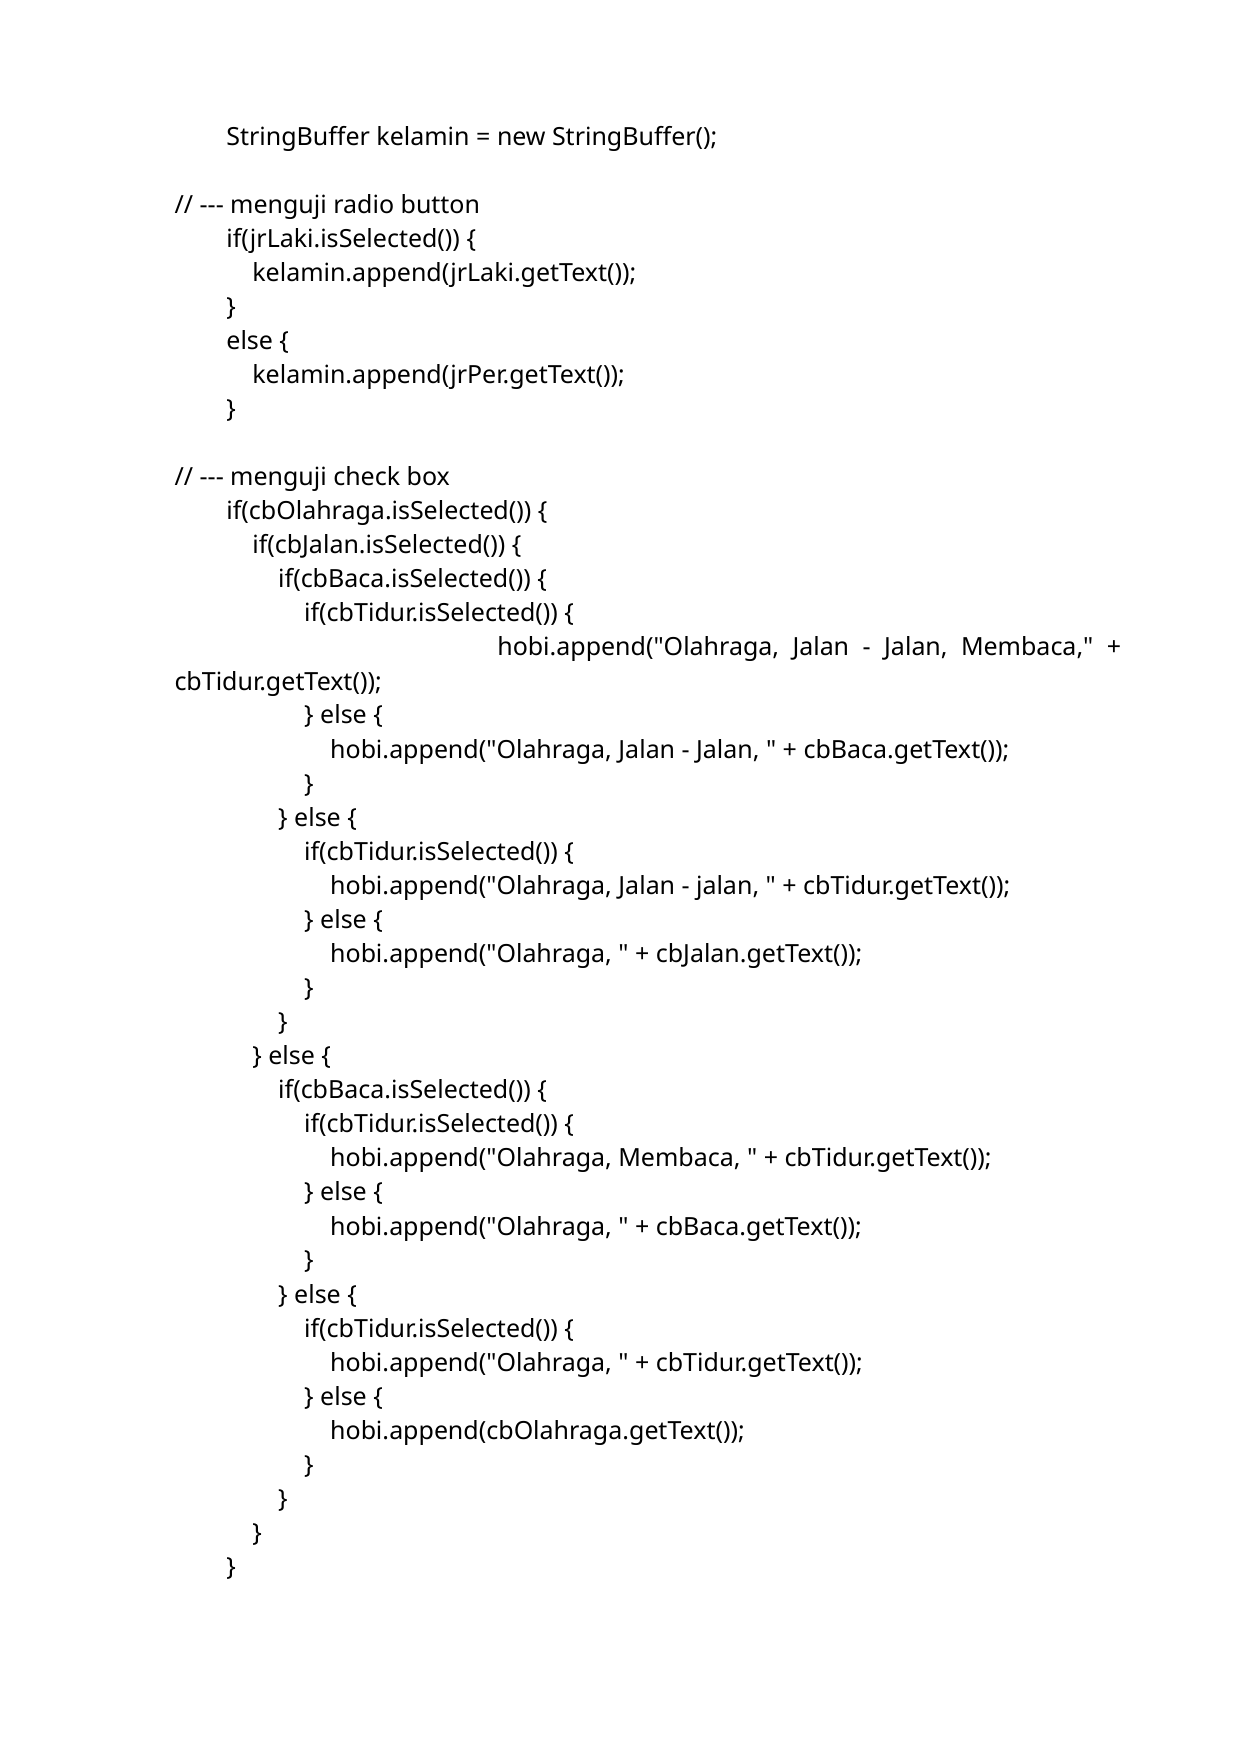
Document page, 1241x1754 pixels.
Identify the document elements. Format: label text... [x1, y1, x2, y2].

text } [174, 1447, 1122, 1481]
text } else { [174, 799, 1122, 833]
text kelamin.append(jrPer.getText()); [174, 357, 1122, 391]
text } else { [174, 1038, 1122, 1072]
text } [174, 1004, 1122, 1038]
text if(cbTidur.isSelected()) { [174, 833, 1122, 867]
text if(cbBaca.isSelected()) { [174, 561, 1122, 595]
text // --- menguji radio button [174, 186, 1122, 220]
text } [174, 1242, 1122, 1276]
text hobi.append("Olahraga, Jalan - jalan, " + cbTidur.getText()); [174, 867, 1122, 902]
text if(cbOlahraga.isSelected()) { [174, 493, 1122, 527]
text hobi.append(cbOlahraga.getText()); [174, 1412, 1122, 1447]
text } [174, 288, 1122, 322]
text } [174, 765, 1122, 799]
text } else { [174, 697, 1122, 731]
text StringBuffer kelamin = new StringBuffer(); [174, 118, 1122, 152]
text if(cbTidur.isSelected()) { [174, 1106, 1122, 1140]
text } else { [174, 1378, 1122, 1412]
text } [174, 1515, 1122, 1549]
text if(cbTidur.isSelected()) { [174, 1310, 1122, 1344]
text } else { [174, 902, 1122, 936]
text // --- menguji check box [174, 459, 1122, 493]
text if(cbBaca.isSelected()) { [174, 1072, 1122, 1106]
text else { [174, 322, 1122, 357]
text } [174, 970, 1122, 1004]
text } [174, 1481, 1122, 1515]
text hobi.append("Olahraga, Membaca, " + cbTidur.getText()); [174, 1140, 1122, 1174]
text hobi.append("Olahraga, Jalan - Jalan, " + cbBaca.getText()); [174, 731, 1122, 765]
text } [174, 391, 1122, 425]
text hobi.append("Olahraga, " + cbBaca.getText()); [174, 1208, 1122, 1242]
text } [174, 1549, 1122, 1583]
text kelamin.append(jrLaki.getText()); [174, 254, 1122, 288]
text hobi.append("Olahraga, Jalan - Jalan, Membaca," + cbTidur.getText()); [174, 629, 1122, 697]
text } else { [174, 1276, 1122, 1310]
text if(jrLaki.isSelected()) { [174, 220, 1122, 254]
text if(cbTidur.isSelected()) { [174, 595, 1122, 629]
text } else { [174, 1174, 1122, 1208]
text hobi.append("Olahraga, " + cbJalan.getText()); [174, 936, 1122, 970]
text if(cbJalan.isSelected()) { [174, 527, 1122, 561]
text hobi.append("Olahraga, " + cbTidur.getText()); [174, 1344, 1122, 1378]
